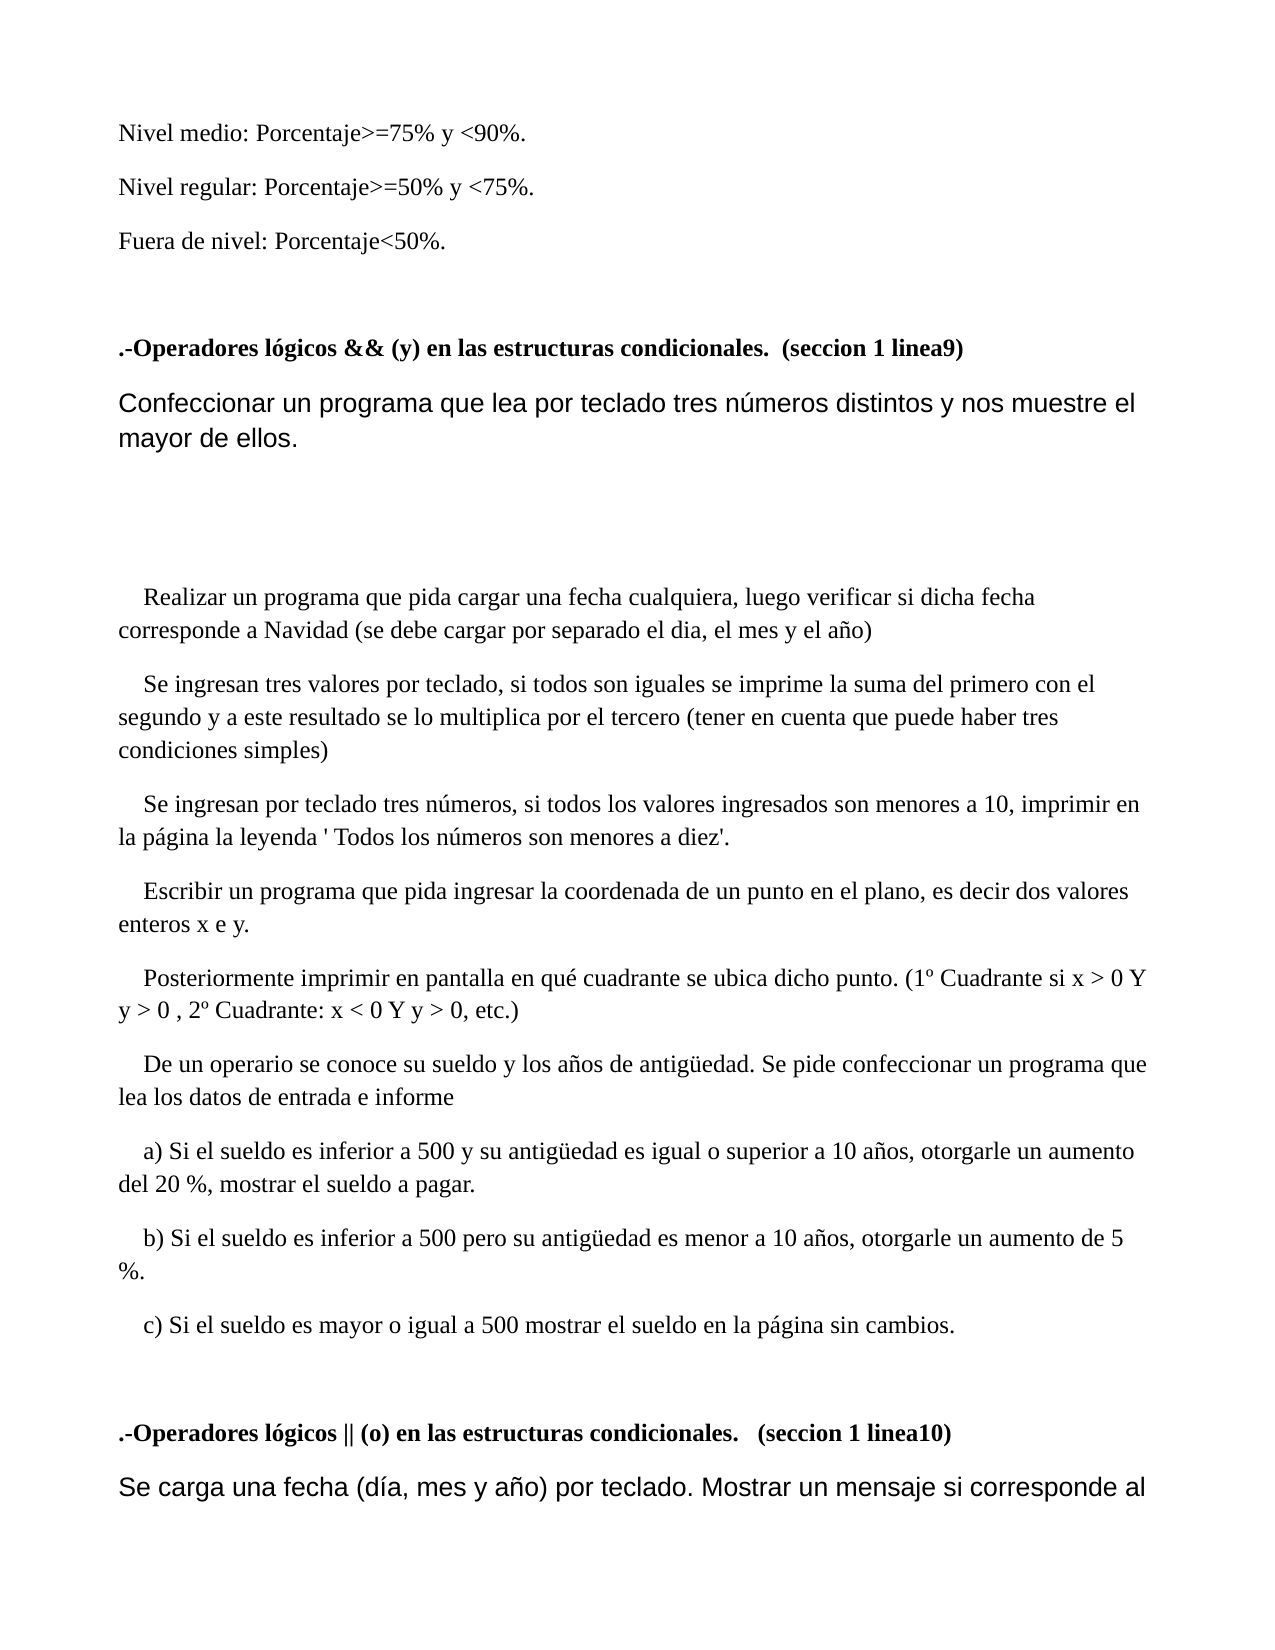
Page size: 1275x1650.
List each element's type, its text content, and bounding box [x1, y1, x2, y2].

text Se ingresan por teclado tres números, si todos los valores ingresados son menores a 10, imprimir en la página la leyenda ' Todos los números son menores a diez'. [118, 789, 1157, 851]
text a) Si el sueldo es inferior a 500 y su antigüedad es igual o superior a 10 años, otorgarle un aumento del 20 %, mostrar el sueldo a pagar. [118, 1136, 1157, 1198]
text Posteriormente imprimir en pantalla en qué cuadrante se ubica dicho punto. (1º Cuadrante si x > 0 Y y > 0 , 2º Cuadrante: x < 0 Y y > 0, etc.) [118, 963, 1157, 1024]
text .-Operadores lógicos || (o) en las estructuras condicionales. (seccion 1 linea10) [118, 1418, 1157, 1447]
text Realizar un programa que pida cargar una fecha cualquiera, luego verificar si dicha fecha corresponde a Navidad (se debe cargar por separado el dia, el mes y el año) [118, 582, 1157, 644]
text Escribir un programa que pida ingresar la coordenada de un punto en el plano, es decir dos valores enteros x e y. [118, 876, 1157, 937]
text Confeccionar un programa que lea por teclado tres números distintos y nos muestre el mayor de ellos. [118, 387, 1157, 453]
text Se ingresan tres valores por teclado, si todos son iguales se imprime la suma del primero con el segundo y a este resultado se lo multiplica por el tercero (tener en cuenta que puede haber tres condiciones simples) [118, 669, 1157, 764]
text c) Si el sueldo es mayor o igual a 500 mostrar el sueldo en la página sin cambios. [118, 1310, 1157, 1339]
text Nivel medio: Porcentaje>=75% y <90%. [118, 118, 1157, 147]
text Fuera de nivel: Porcentaje<50%. [118, 226, 1157, 254]
text Nivel regular: Porcentaje>=50% y <75%. [118, 172, 1157, 201]
text De un operario se conoce su sueldo y los años de antigüedad. Se pide confeccionar un programa que lea los datos de entrada e informe [118, 1049, 1157, 1111]
text Se carga una fecha (día, mes y año) por teclado. Mostrar un mensaje si corresponde al [118, 1472, 1157, 1502]
text .-Operadores lógicos && (y) en las estructuras condicionales. (seccion 1 linea9) [118, 333, 1157, 362]
text b) Si el sueldo es inferior a 500 pero su antigüedad es menor a 10 años, otorgarle un aumento de 5 %. [118, 1223, 1157, 1285]
